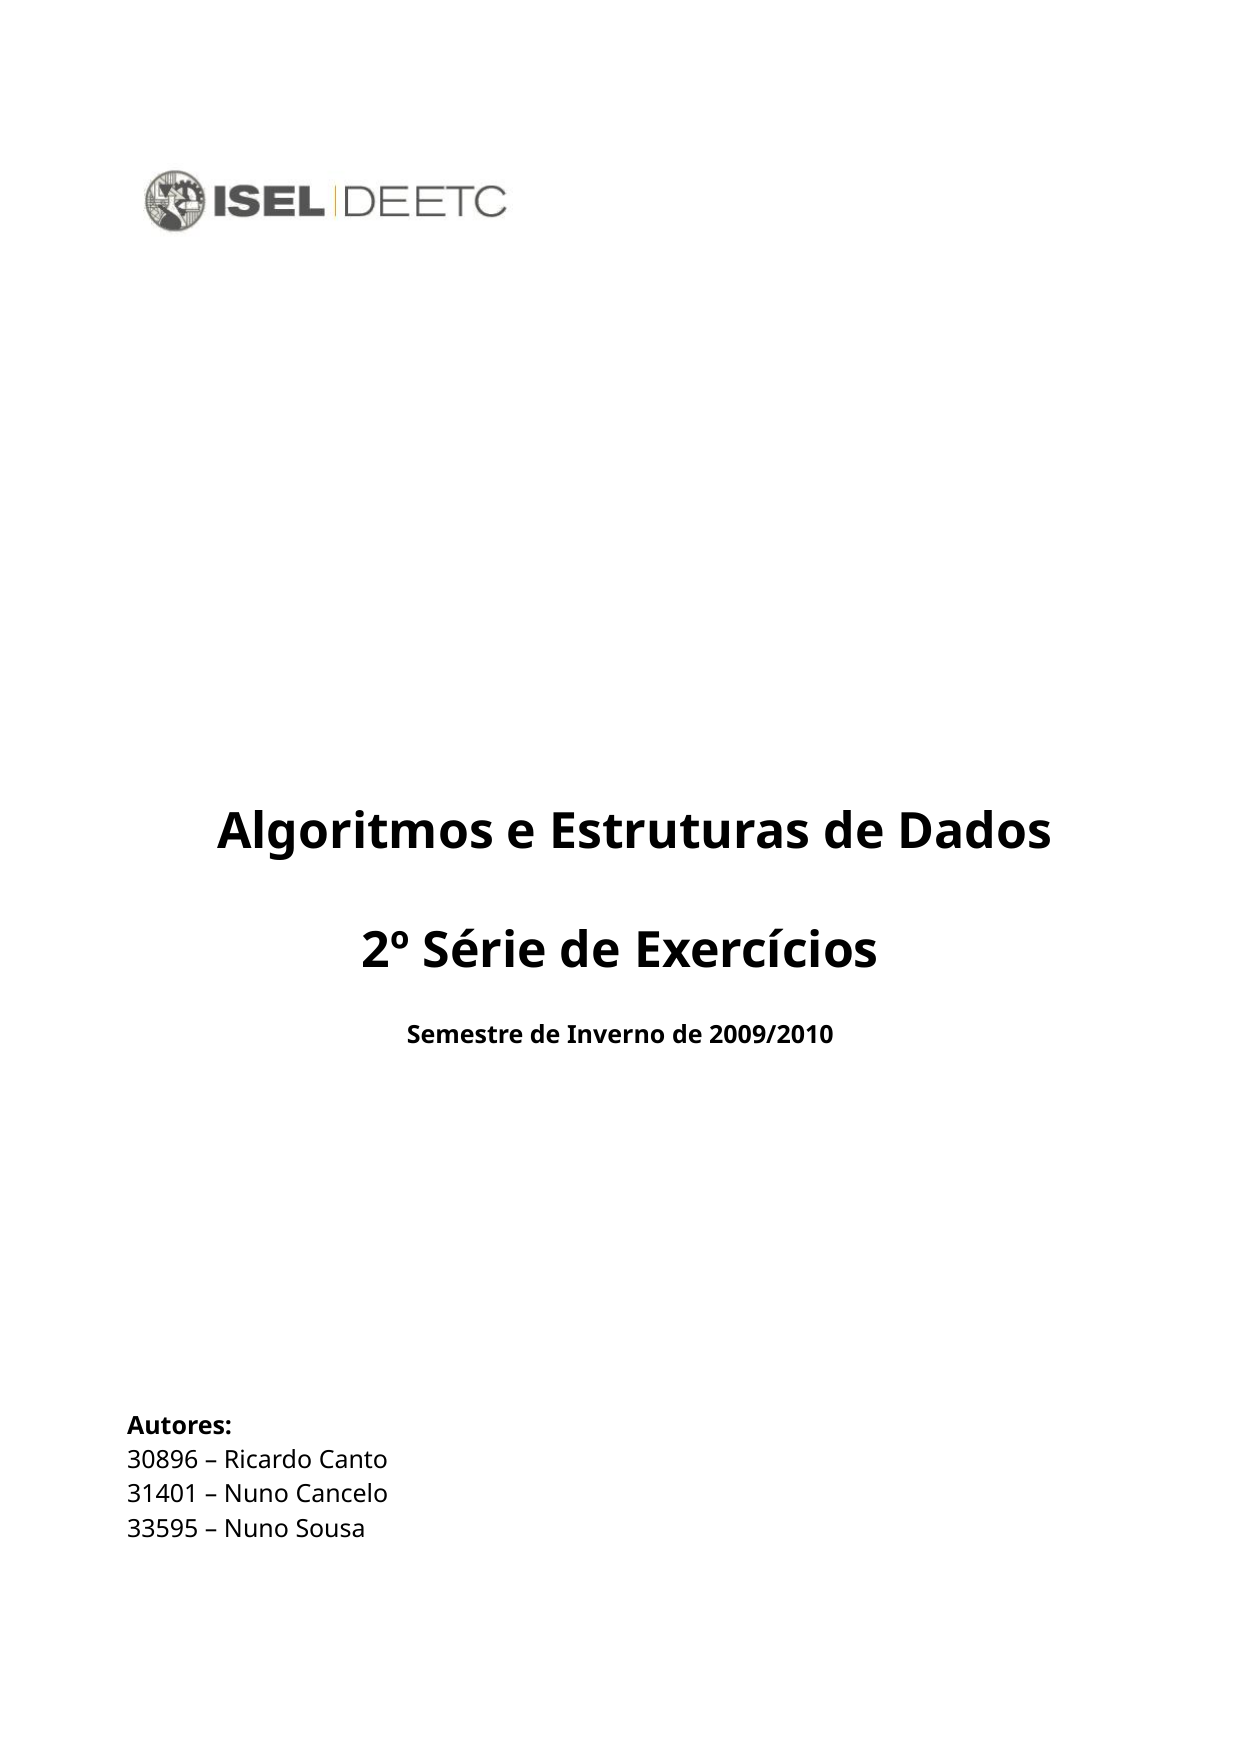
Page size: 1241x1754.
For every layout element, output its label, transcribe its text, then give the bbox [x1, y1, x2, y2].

text Semestre de Inverno de 2009/2010 [118, 1016, 1122, 1050]
picture [135, 155, 537, 257]
text 2º Série de Exercícios [118, 914, 1122, 982]
text Algoritmos e Estruturas de Dados [118, 795, 1122, 863]
